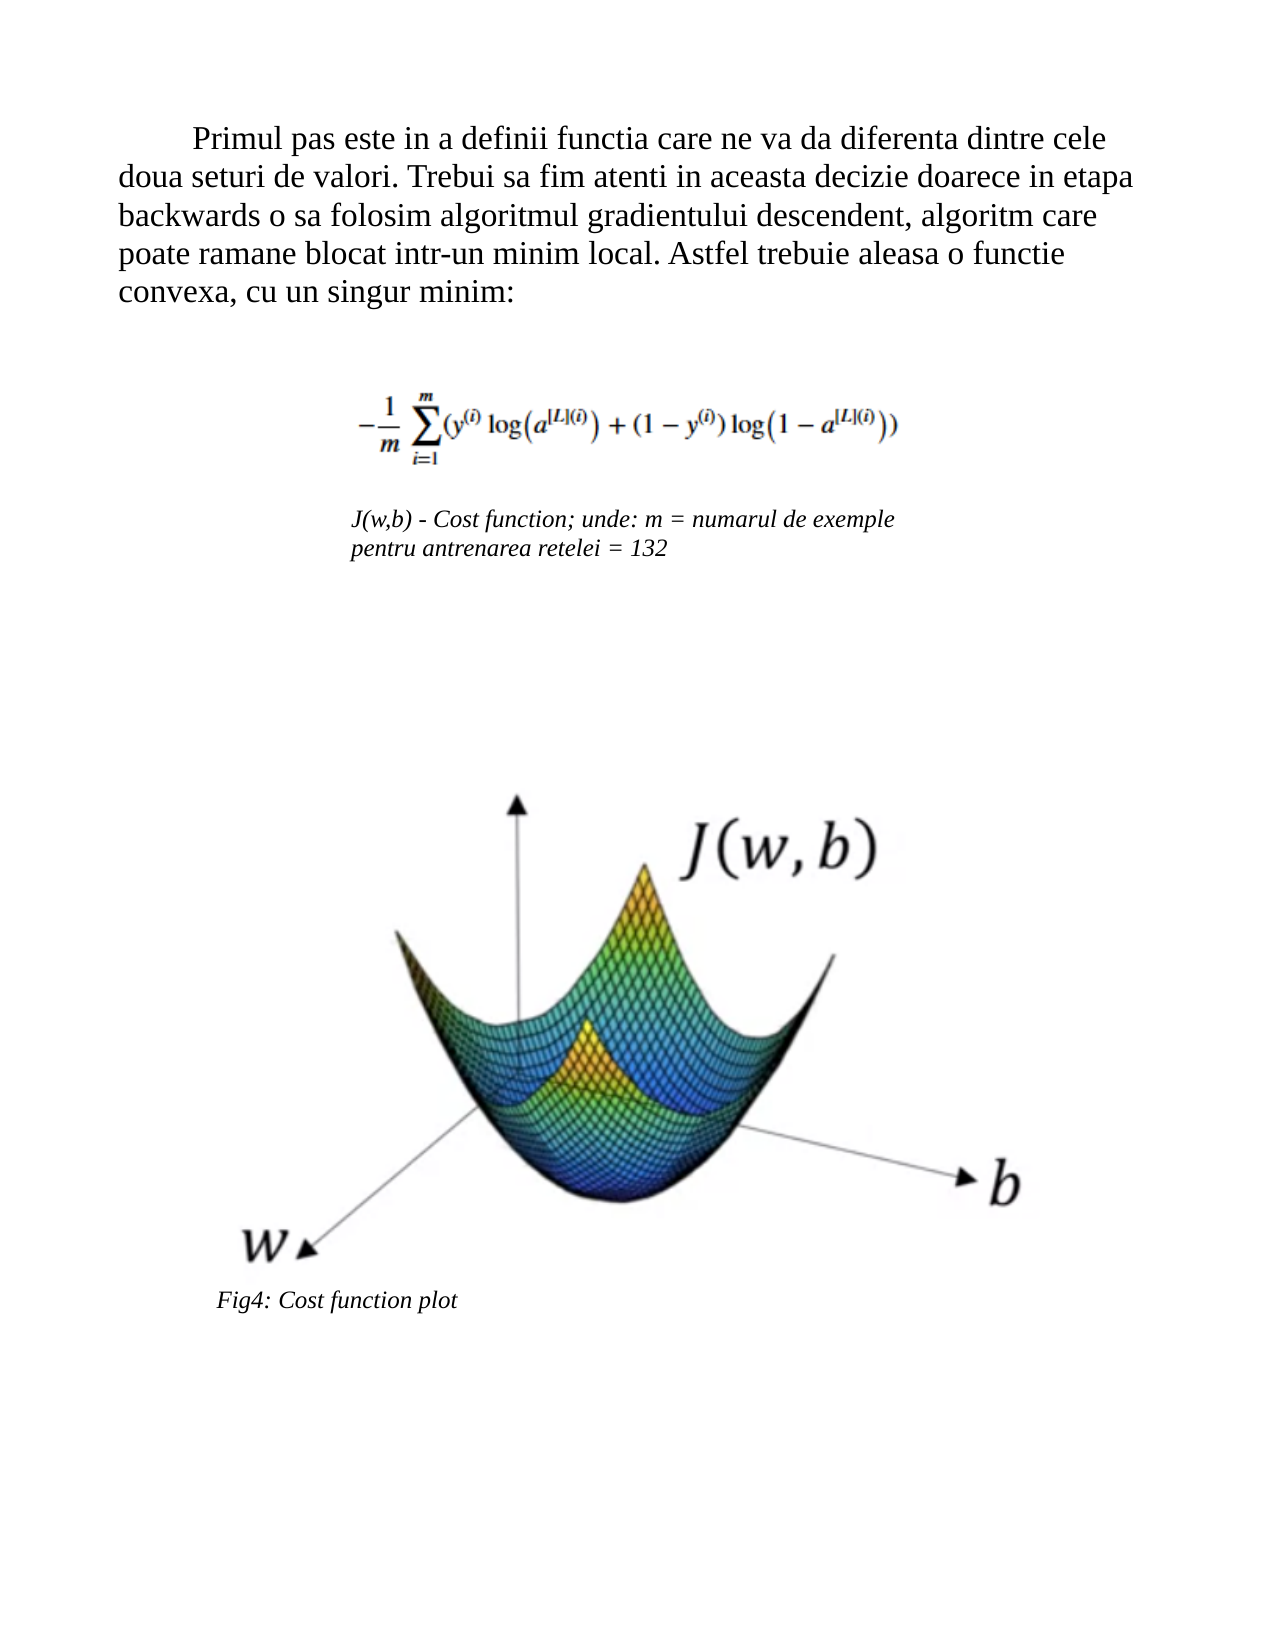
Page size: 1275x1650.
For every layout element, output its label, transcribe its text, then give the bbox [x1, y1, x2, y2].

text Fig4: Cost function plot [216, 1286, 1090, 1314]
picture [350, 388, 925, 476]
text J(w,b) - Cost function; unde: m = numarul de exemple pentru antrenarea retelei = 132 [351, 476, 924, 562]
picture [216, 777, 1090, 1286]
text Primul pas este in a definii functia care ne va da diferenta dintre cele doua seturi de valori. Trebui sa fim atenti in aceasta decizie doarece in etapa backwards o sa folosim algoritmul gradientului descendent, algoritm care poate ramane blocat intr-un minim local. Astfel trebuie aleasa o functie convexa, cu un singur minim: [118, 118, 1157, 310]
